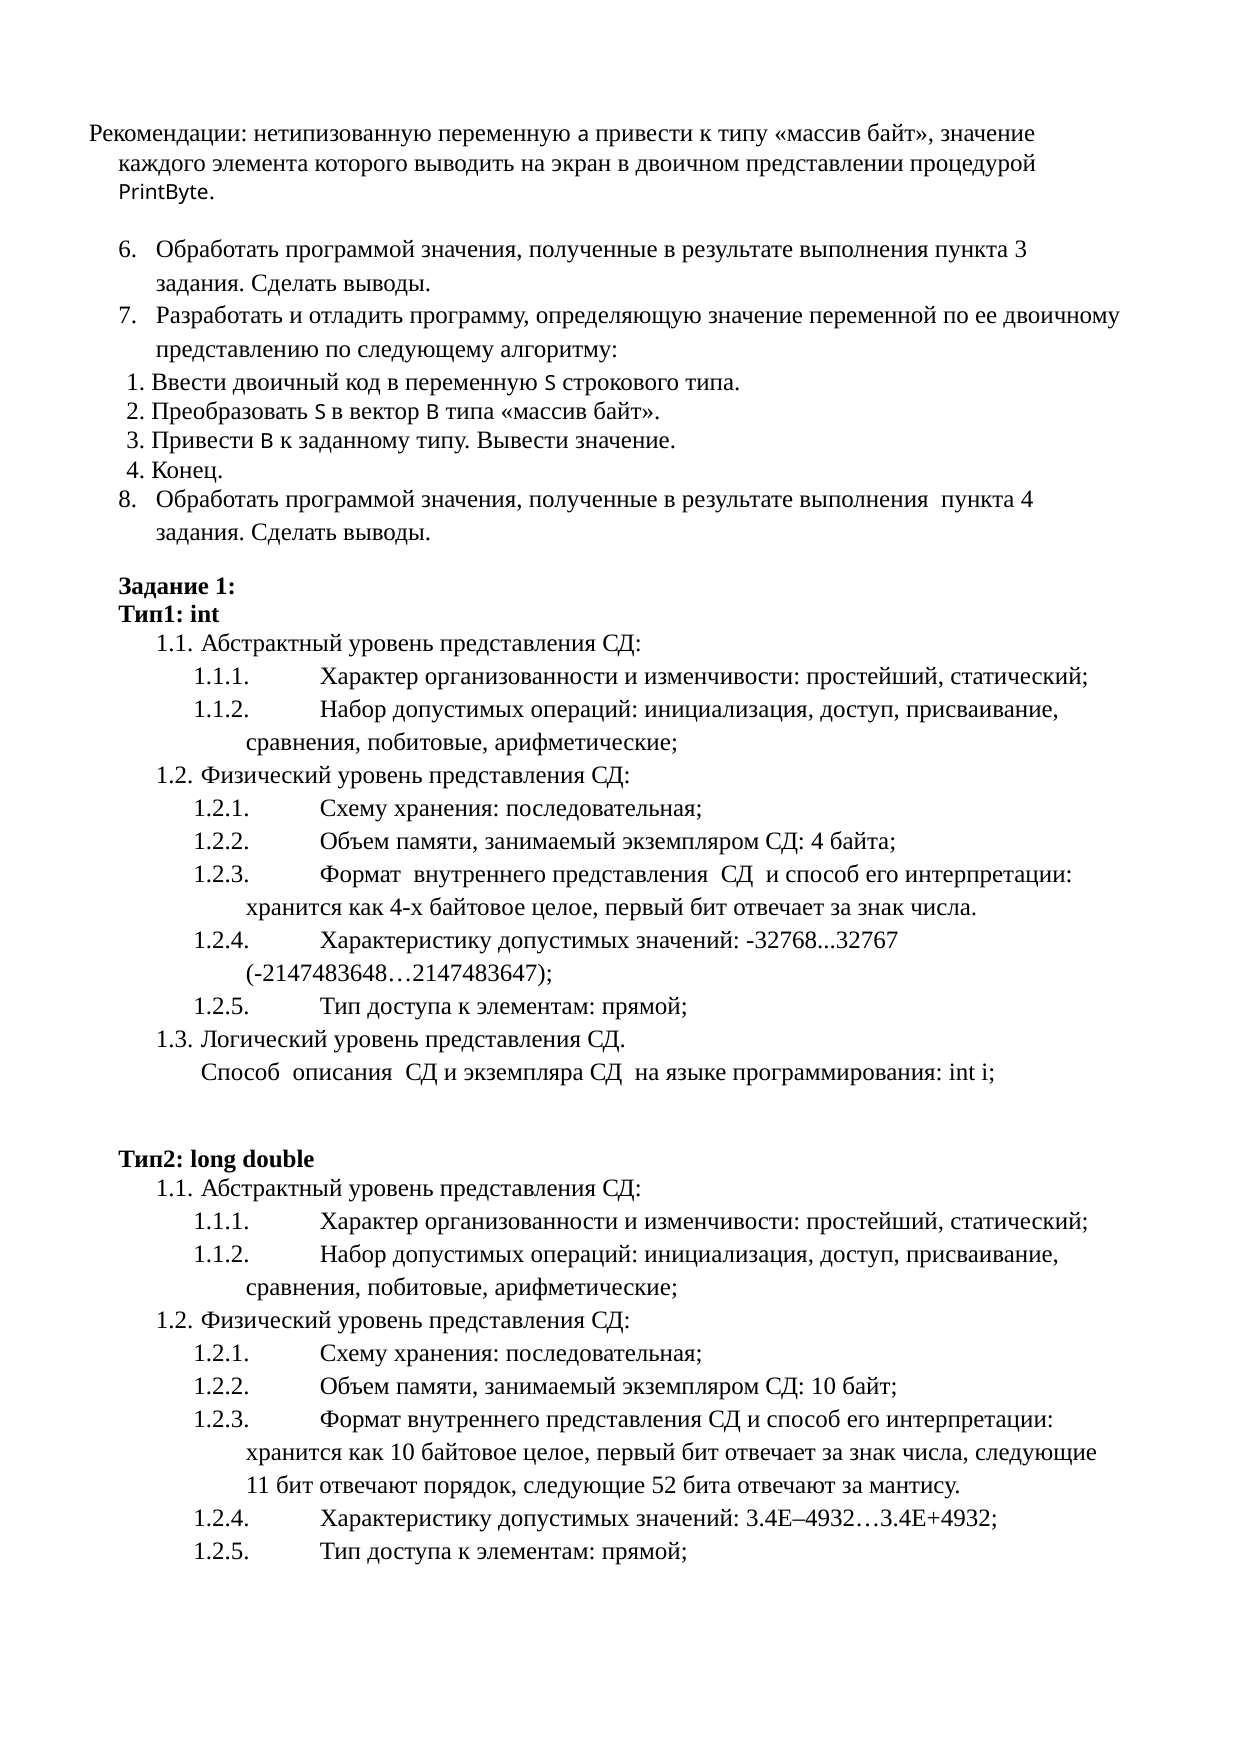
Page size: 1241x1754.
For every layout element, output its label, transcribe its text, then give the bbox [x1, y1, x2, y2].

list Характер организованности и изменчивости: простейший, статический; [193, 1206, 1122, 1235]
list Объем памяти, занимаемый экземпляром СД: 4 байта; [193, 826, 1122, 855]
list Объем памяти, занимаемый экземпляром СД: 10 байт; [193, 1371, 1122, 1400]
list Разработать и отладить программу, определяющую значение переменной по ее двоичному представлению по следующему алгоритму: [118, 301, 1122, 362]
list Тип доступа к элементам: прямой; [193, 991, 1122, 1020]
text Задание 1: [118, 571, 1122, 599]
text Тип1: int [118, 599, 1122, 628]
list Абстрактный уровень представления СД: [156, 1173, 1122, 1202]
list 3. Привести B к заданному типу. Вывести значение. [126, 426, 1122, 455]
list Набор допустимых операций: инициализация, доступ, присваивание, сравнения, побитовые, арифметические; [193, 1239, 1122, 1301]
list Набор допустимых операций: инициализация, доступ, присваивание, сравнения, побитовые, арифметические; [193, 694, 1122, 756]
list Абстрактный уровень представления СД: [156, 628, 1122, 657]
list Формат внутреннего представления СД и способ его интерпретации: хранится как 4-х байтовое целое, первый бит отвечает за знак числа. [193, 859, 1122, 921]
list 4. Конец. [126, 455, 1122, 484]
list Обработать программой значения, полученные в результате выполнения пункта 4 задания. Сделать выводы. [118, 484, 1122, 546]
list 2. Преобразовать S в вектор B типа «массив байт». [126, 396, 1122, 426]
list Тип доступа к элементам: прямой; [193, 1536, 1122, 1565]
list Физический уровень представления СД: [156, 760, 1122, 789]
list Физический уровень представления СД: [156, 1305, 1122, 1334]
list Характер организованности и изменчивости: простейший, статический; [193, 661, 1122, 690]
list Схему хранения: последовательная; [193, 1338, 1122, 1367]
list Логический уровень представления СД. Способ описания СД и экземпляра СД на языке программирования: int i; [156, 1024, 1122, 1086]
text Тип2: long double [118, 1144, 1122, 1173]
list Схему хранения: последовательная; [193, 793, 1122, 822]
list Характеристику допустимых значений: -32768...32767 (-2147483648…2147483647); [193, 925, 1122, 987]
list Обработать программой значения, полученные в результате выполнения пункта 3 задания. Сделать выводы. [118, 234, 1122, 296]
list 1. Ввести двоичный код в переменную S строкового типа. [126, 367, 1122, 396]
list Рекомендации: нетипизованную переменную a привести к типу «массив байт», значение каждого элемента которого выводить на экран в двоичном представлении процедурой PrintByte. [88, 118, 1122, 206]
list Формат внутреннего представления СД и способ его интерпретации: хранится как 10 байтовое целое, первый бит отвечает за знак числа, следующие 11 бит отвечают порядок, следующие 52 бита отвечают за мантису. [193, 1404, 1122, 1499]
list Характеристику допустимых значений: 3.4Е–4932…3.4Е+4932; [193, 1503, 1122, 1532]
